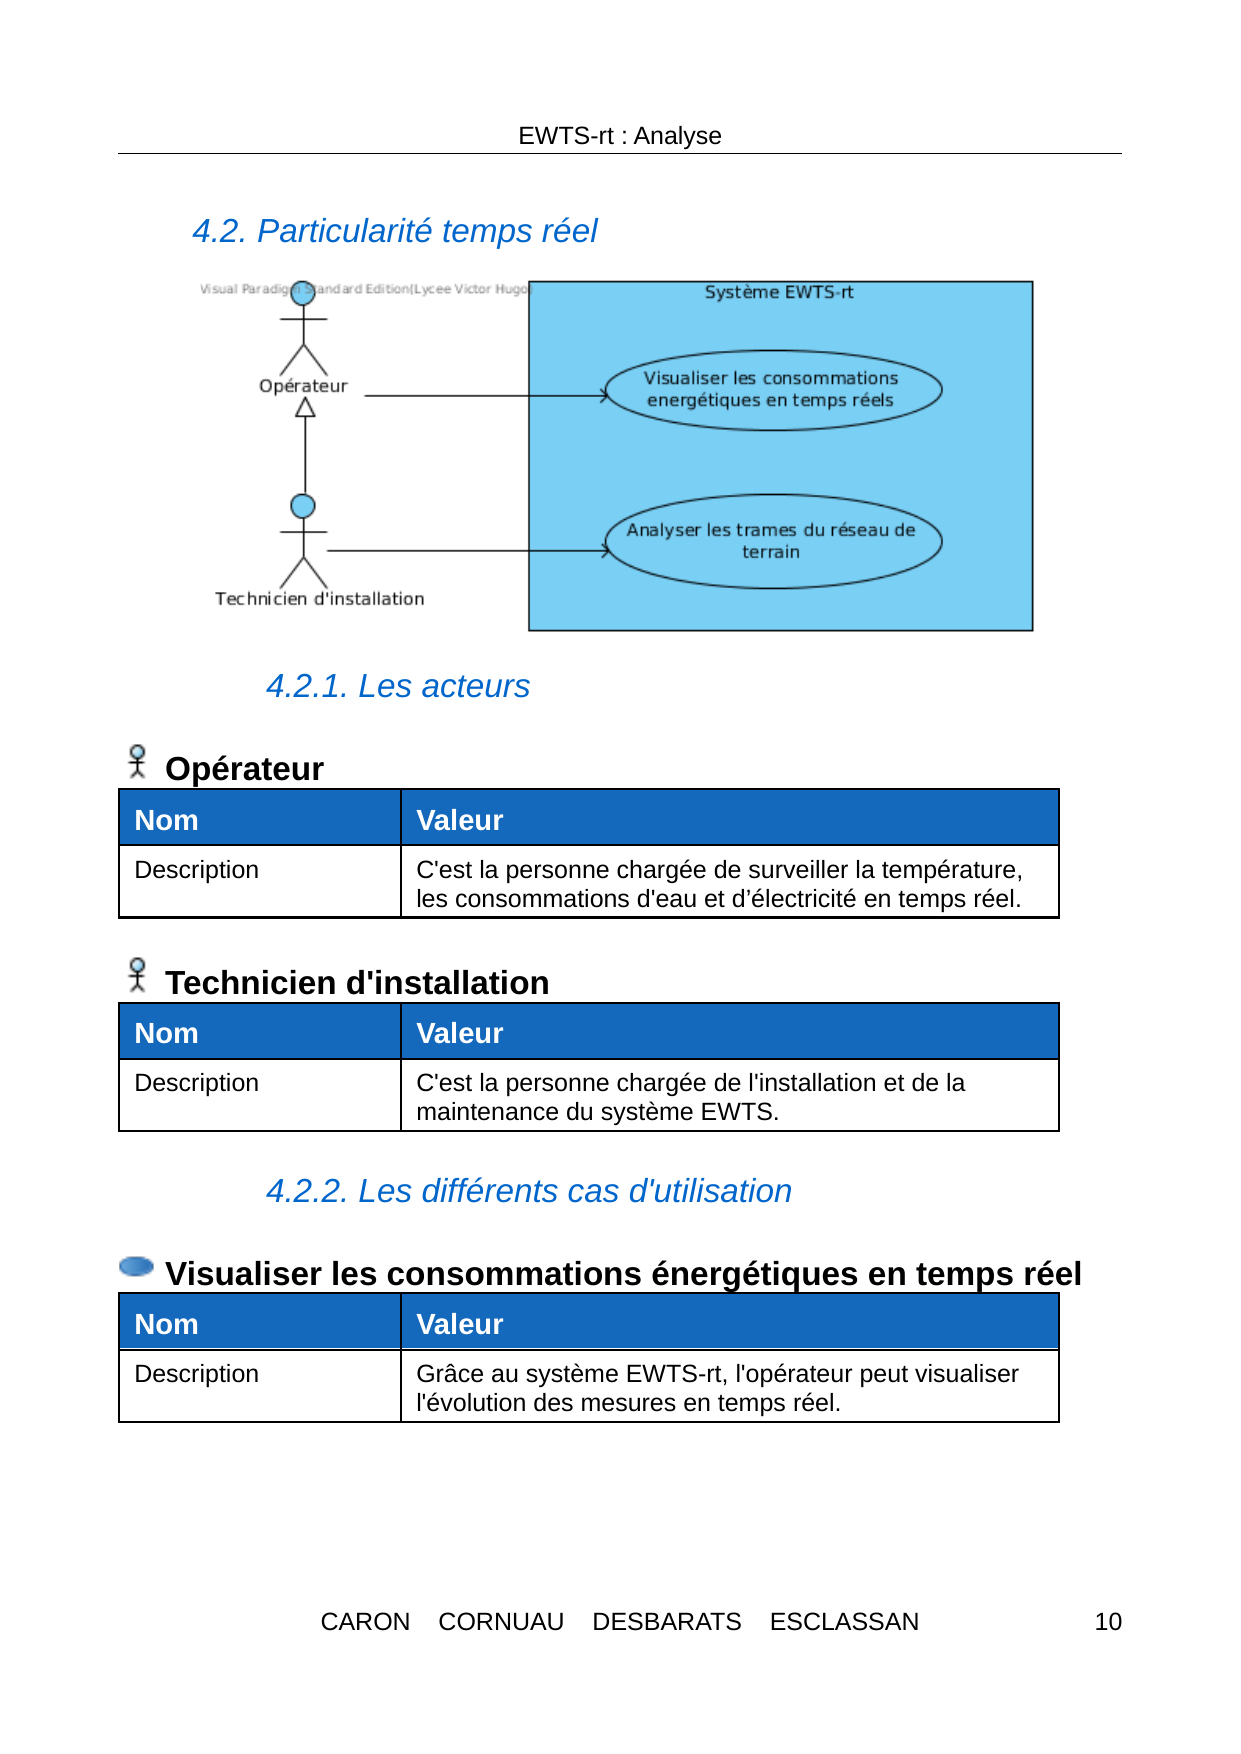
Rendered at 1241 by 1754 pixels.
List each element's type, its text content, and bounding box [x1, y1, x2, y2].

picture [118, 957, 156, 995]
table_cell Description [120, 1060, 400, 1130]
text 4.2.1. Les acteurs [118, 666, 1122, 705]
table_cell C'est la personne chargée de surveiller la température, les consommations d'eau et d’électricité en temps réel. [402, 846, 1058, 916]
table_header Valeur [402, 1294, 1058, 1348]
text 4.2.2. Les différents cas d'utilisation [118, 1171, 1122, 1209]
picture [118, 1247, 156, 1285]
table_cell Grâce au système EWTS-rt, l'opérateur peut visualiser l'évolution des mesures en temps réel. [402, 1351, 1058, 1421]
table_cell Description [120, 846, 400, 916]
table_header Nom [120, 790, 400, 844]
table_header Nom [120, 1004, 400, 1058]
table_cell Description [120, 1351, 400, 1421]
table_cell C'est la personne chargée de l'installation et de la maintenance du système EWTS. [402, 1060, 1058, 1130]
table_header Nom [120, 1294, 400, 1348]
text Opérateur [118, 743, 1122, 788]
subtitle Visualiser les consommations énergétiques en temps réel [118, 1247, 1122, 1292]
picture [200, 278, 1040, 638]
subtitle Technicien d'installation [118, 957, 1122, 1002]
table_header Valeur [402, 790, 1058, 844]
text 4.2. Particularité temps réel [118, 211, 1122, 249]
picture [118, 743, 156, 781]
table_header Valeur [402, 1004, 1058, 1058]
